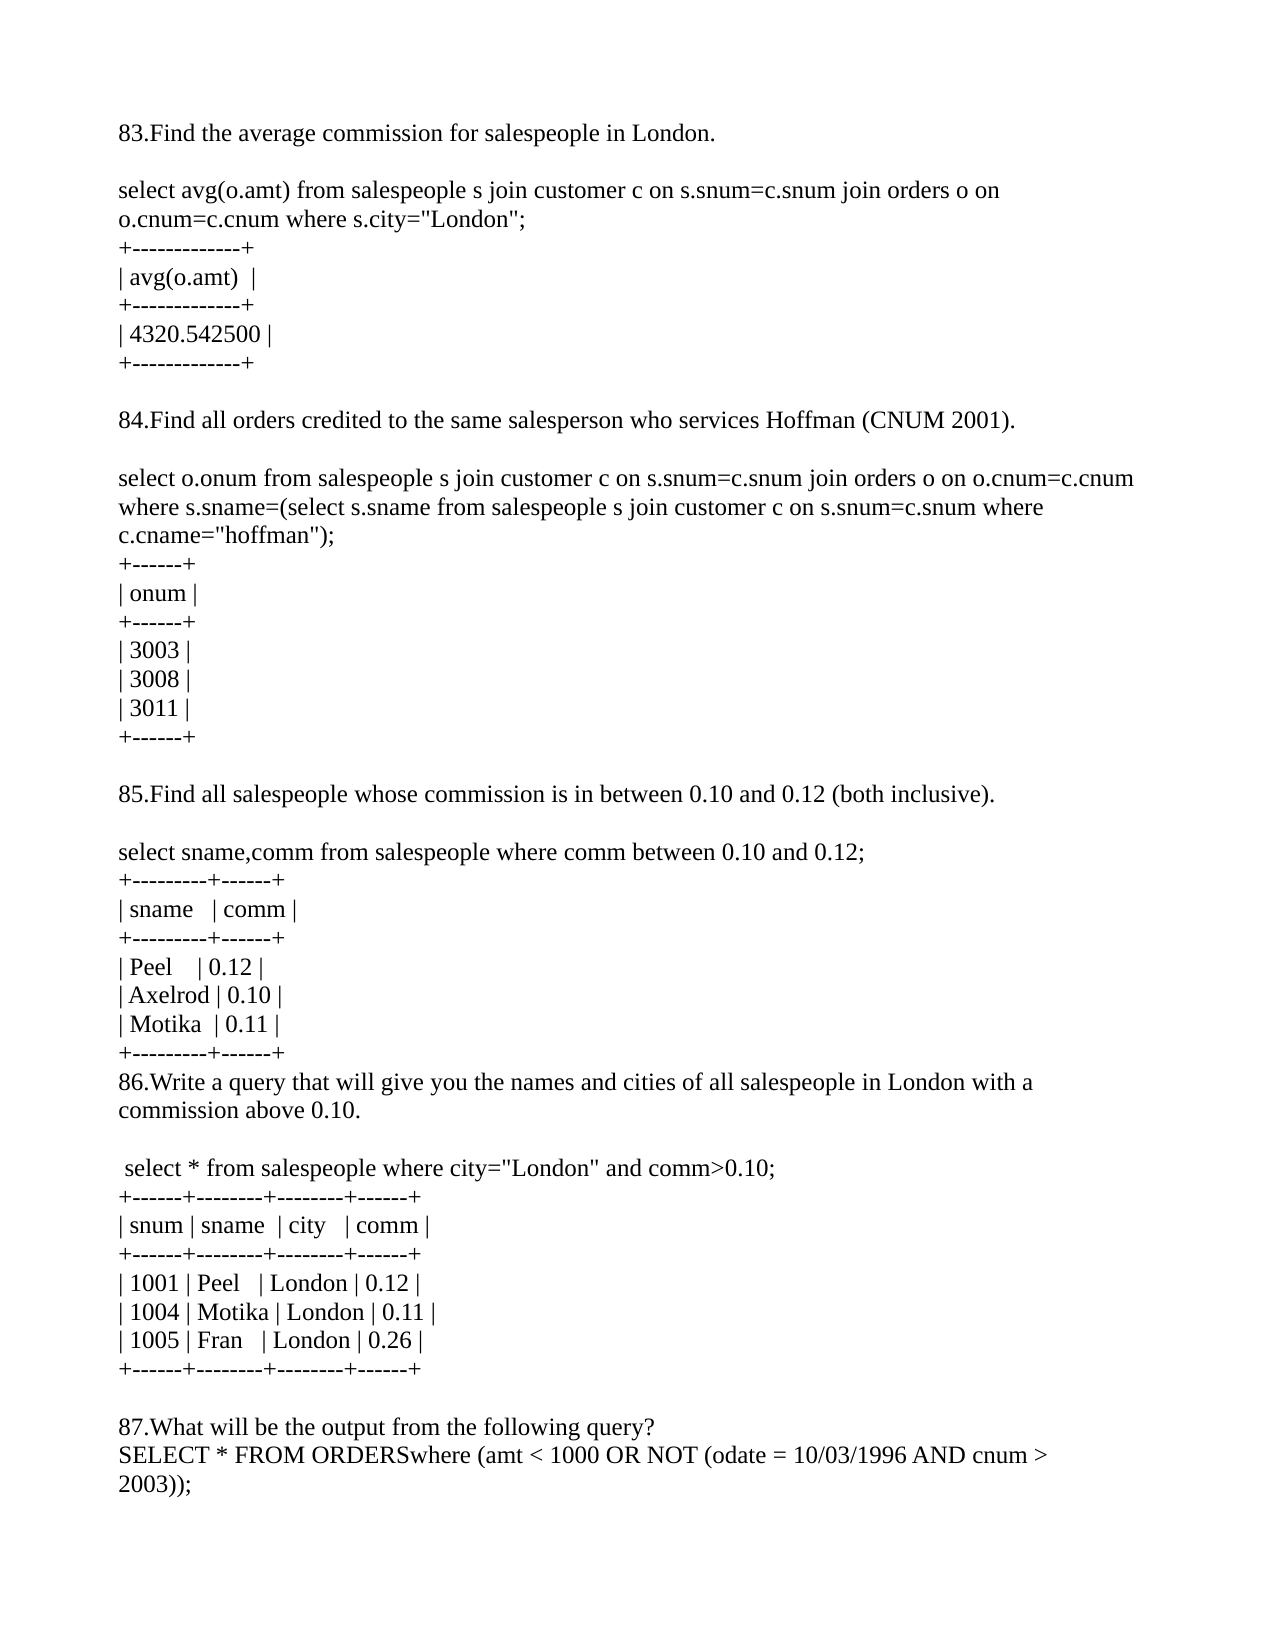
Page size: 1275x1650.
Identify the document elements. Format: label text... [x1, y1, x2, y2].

text 86.Write a query that will give you the names and cities of all salespeople in London with a [118, 1067, 1157, 1096]
text +-------------+ [118, 291, 1157, 319]
text select * from salespeople where city="London" and comm>0.10; [118, 1153, 1157, 1182]
text +---------+------+ [118, 1038, 1157, 1067]
text | snum | sname | city | comm | [118, 1211, 1157, 1239]
text | 1004 | Motika | London | 0.11 | [118, 1297, 1157, 1326]
text | 3008 | [118, 664, 1157, 693]
text | 1001 | Peel | London | 0.12 | [118, 1268, 1157, 1297]
text select o.onum from salespeople s join customer c on s.snum=c.snum join orders o on o.cnum=c.cnum where s.sname=(select s.sname from salespeople s join customer c on s.snum=c.snum where c.cname="hoffman"); [118, 463, 1157, 549]
text +------+--------+--------+------+ [118, 1239, 1157, 1268]
text +------+--------+--------+------+ [118, 1182, 1157, 1211]
text | 3011 | [118, 693, 1157, 722]
text | 3003 | [118, 636, 1157, 664]
text +-------------+ [118, 348, 1157, 377]
text +-------------+ [118, 233, 1157, 262]
text commission above 0.10. [118, 1096, 1157, 1124]
text select sname,comm from salespeople where comm between 0.10 and 0.12; [118, 837, 1157, 866]
text | onum | [118, 578, 1157, 607]
text | Motika | 0.11 | [118, 1009, 1157, 1038]
text 84.Find all orders credited to the same salesperson who services Hoffman (CNUM 2001). [118, 406, 1157, 434]
text | 1005 | Fran | London | 0.26 | [118, 1326, 1157, 1354]
text +------+--------+--------+------+ [118, 1354, 1157, 1383]
text | 4320.542500 | [118, 319, 1157, 348]
text +------+ [118, 549, 1157, 578]
text 2003)); [118, 1469, 1157, 1498]
text SELECT * FROM ORDERSwhere (amt < 1000 OR NOT (odate = 10/03/1996 AND cnum > [118, 1441, 1157, 1469]
text select avg(o.amt) from salespeople s join customer c on s.snum=c.snum join orders o on o.cnum=c.cnum where s.city="London"; [118, 176, 1157, 233]
text | Axelrod | 0.10 | [118, 981, 1157, 1009]
text | sname | comm | [118, 894, 1157, 923]
text 85.Find all salespeople whose commission is in between 0.10 and 0.12 (both inclusive). [118, 779, 1157, 808]
text +------+ [118, 607, 1157, 636]
text 87.What will be the output from the following query? [118, 1412, 1157, 1441]
text +---------+------+ [118, 923, 1157, 952]
text | avg(o.amt) | [118, 262, 1157, 291]
text +------+ [118, 722, 1157, 751]
text 83.Find the average commission for salespeople in London. [118, 118, 1157, 147]
text +---------+------+ [118, 866, 1157, 894]
text | Peel | 0.12 | [118, 952, 1157, 981]
